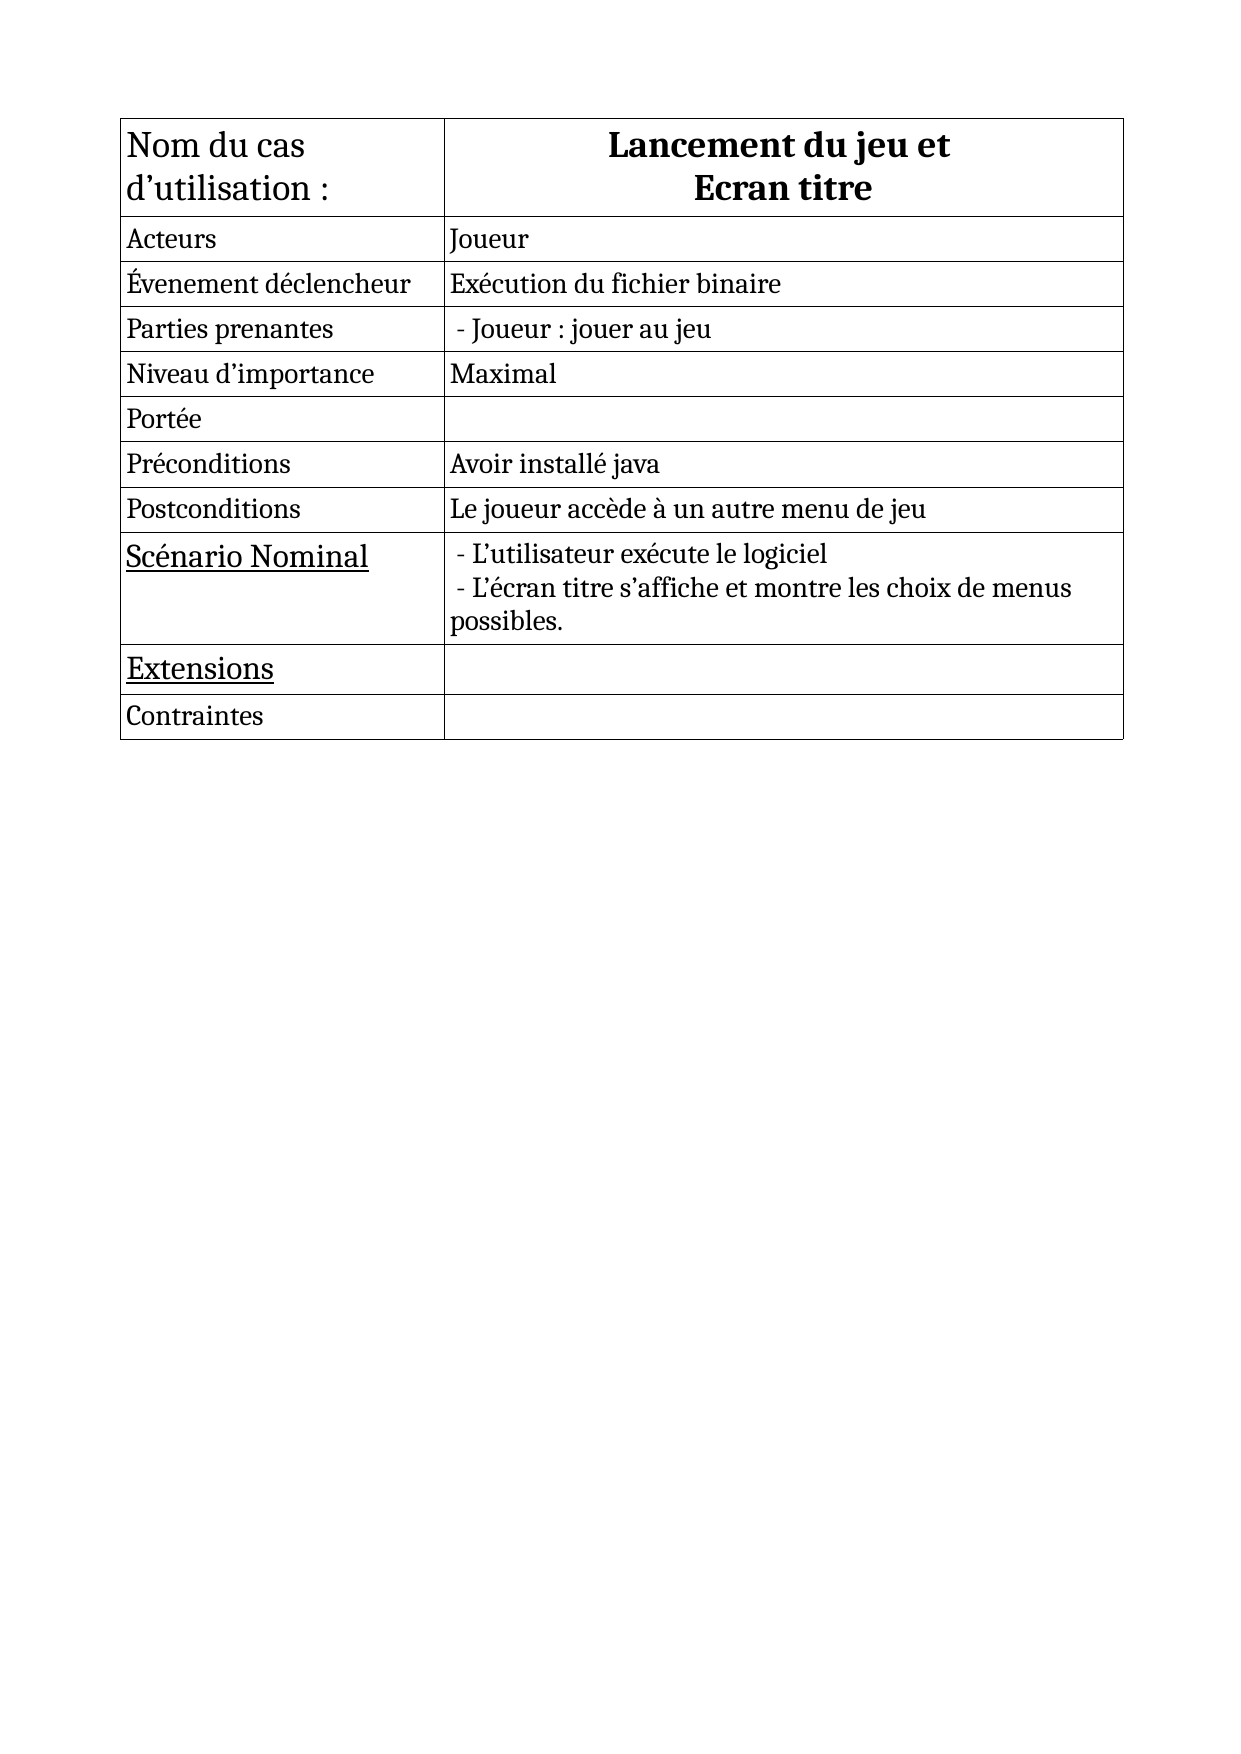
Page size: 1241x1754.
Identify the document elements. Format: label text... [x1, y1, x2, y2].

table_cell Acteurs [121, 217, 444, 261]
table_cell Maximal [445, 352, 1123, 396]
table_cell Évenement déclencheur [121, 262, 444, 306]
table_cell Exécution du fichier binaire [445, 262, 1123, 306]
table_cell Portée [121, 397, 444, 441]
table_cell Avoir installé java [445, 442, 1123, 487]
table_cell Le joueur accède à un autre menu de jeu [445, 488, 1123, 532]
table_header Nom du cas d’utilisation : [121, 119, 444, 216]
table_cell Extensions [121, 645, 444, 694]
table_cell - L’utilisateur exécute le logiciel - L’écran titre s’affiche et montre les choix de menus possibles. [445, 533, 1123, 644]
table_cell Joueur [445, 217, 1123, 261]
table_cell Niveau d’importance [121, 352, 444, 396]
table_header Lancement du jeu et Ecran titre [445, 119, 1123, 216]
table_cell Postconditions [121, 488, 444, 532]
table_cell Scénario Nominal [121, 533, 444, 644]
table_cell [445, 645, 1123, 694]
table_cell Contraintes [121, 695, 444, 739]
table_cell Parties prenantes [121, 307, 444, 351]
table_cell Préconditions [121, 442, 444, 487]
table_cell [445, 397, 1123, 441]
table_cell - Joueur : jouer au jeu [445, 307, 1123, 351]
table_cell [445, 695, 1123, 739]
